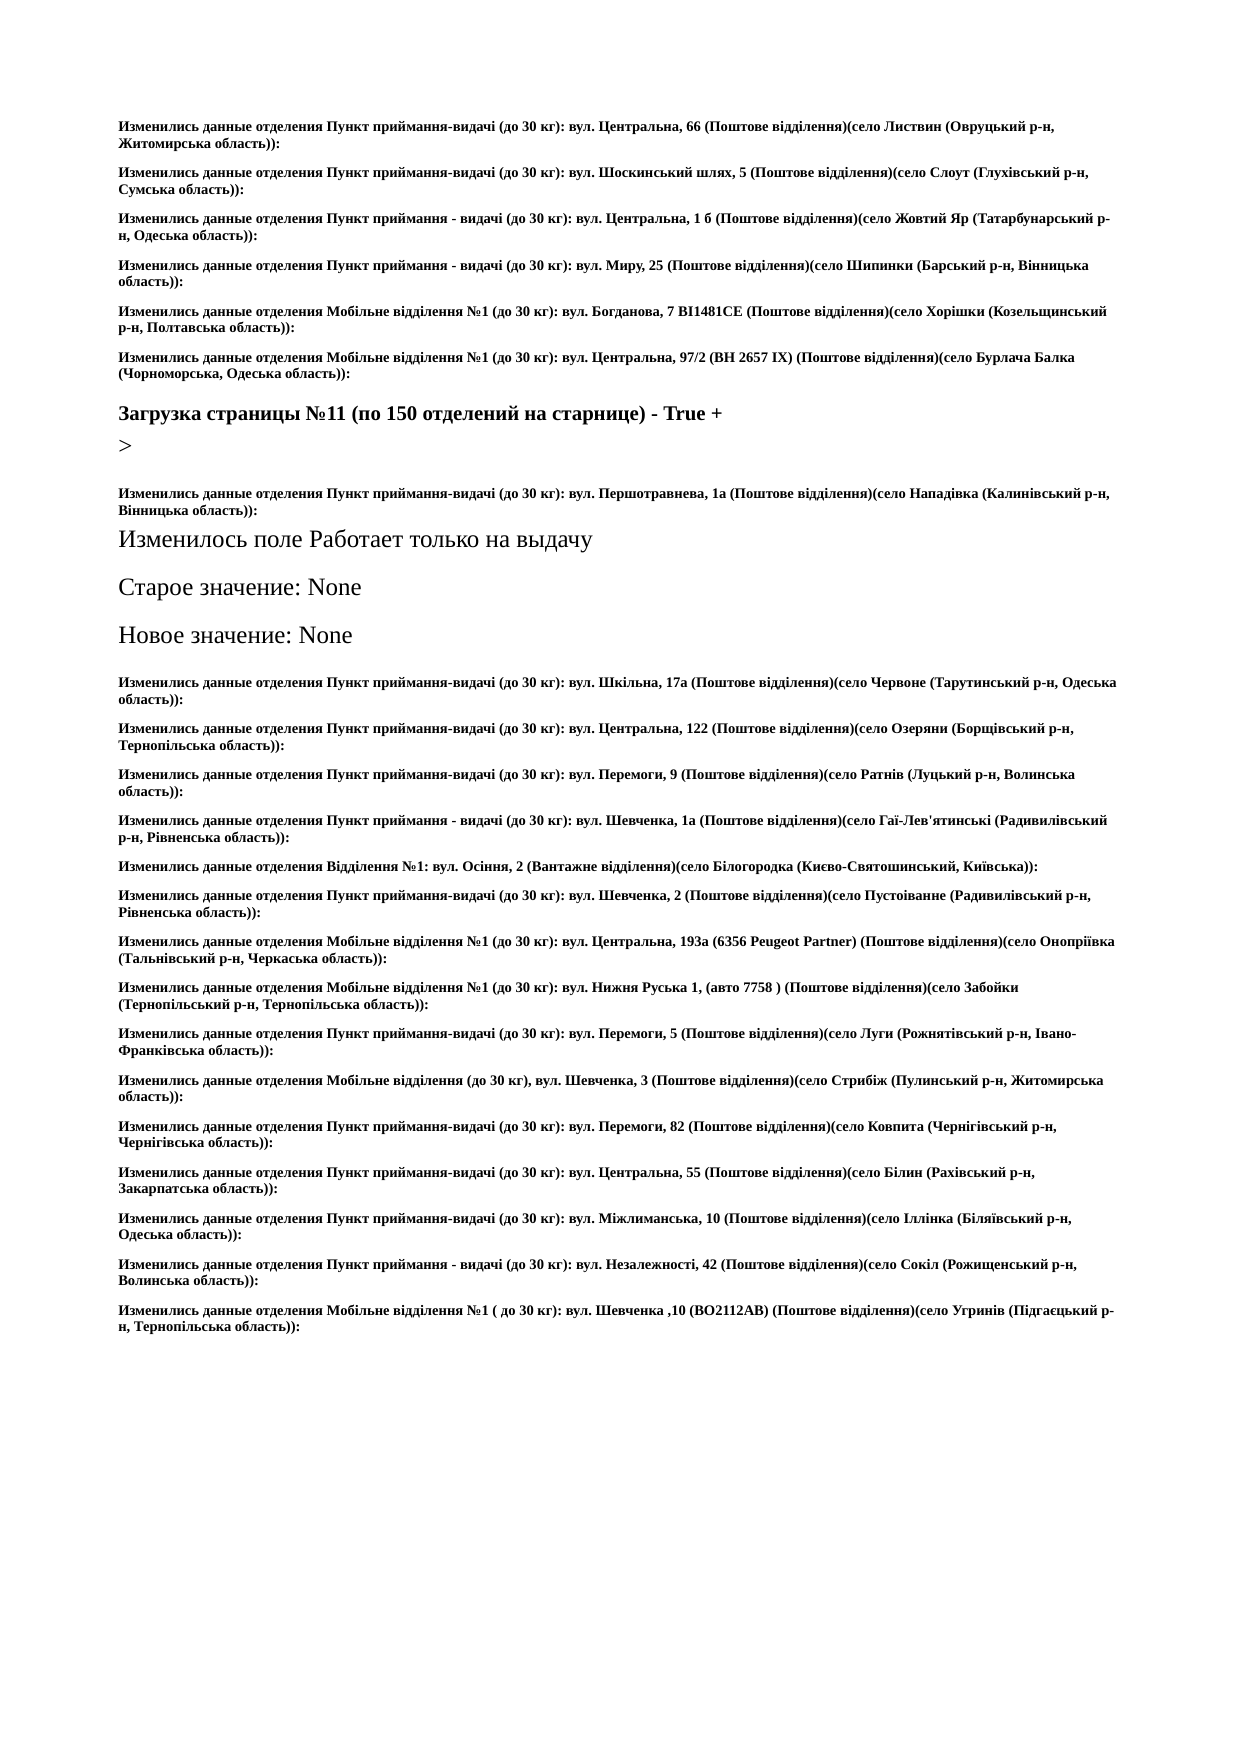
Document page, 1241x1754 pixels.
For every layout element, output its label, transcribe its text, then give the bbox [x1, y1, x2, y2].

subtitle Изменились данные отделения Мобільне відділення №1 (до 30 кг): вул. Центральна, 193а (6356 Peugeot Partner) (Поштове відділення)(село Онопріївка (Тальнівський р-н, Черкаська область)): [118, 933, 1122, 967]
subtitle Изменились данные отделения Відділення №1: вул. Осіння, 2 (Вантажне відділення)(село Білогородка (Києво-Святошинський, Київська)): [118, 858, 1122, 874]
subtitle Изменились данные отделения Пункт приймання-видачі (до 30 кг): вул. Перемоги, 5 (Поштове відділення)(село Луги (Рожнятівський р-н, Івано-Франківська область)): [118, 1025, 1122, 1059]
subtitle Изменились данные отделения Пункт приймання - видачі (до 30 кг): вул. Незалежності, 42 (Поштове відділення)(село Сокіл (Рожищенський р-н, Волинська область)): [118, 1255, 1122, 1289]
subtitle Изменились данные отделения Мобільне відділення №1 (до 30 кг): вул. Богданова, 7 ВІ1481СЕ (Поштове відділення)(село Хорішки (Козельщинський р-н, Полтавська область)): [118, 302, 1122, 336]
subtitle Изменились данные отделения Пункт приймання-видачі (до 30 кг): вул. Шевченка, 2 (Поштове відділення)(село Пустоіванне (Радивилівський р-н, Рівненська область)): [118, 887, 1122, 921]
subtitle Загрузка страницы №11 (по 150 отделений на старнице) - True + [118, 401, 1122, 425]
subtitle Изменились данные отделения Мобільне відділення №1 (до 30 кг): вул. Центральна, 97/2 (ВН 2657 ІХ) (Поштове відділення)(село Бурлача Балка (Чорноморська, Одеська область)): [118, 348, 1122, 382]
subtitle Изменились данные отделения Пункт приймання-видачі (до 30 кг): вул. Міжлиманська, 10 (Поштове відділення)(село Іллінка (Біляївський р-н, Одеська область)): [118, 1209, 1122, 1243]
subtitle Изменились данные отделения Пункт приймання - видачі (до 30 кг): вул. Центральна, 1 б (Поштове відділення)(село Жовтий Яр (Татарбунарський р-н, Одеська область)): [118, 210, 1122, 244]
subtitle Изменились данные отделения Пункт приймання-видачі (до 30 кг): вул. Перемоги, 9 (Поштове відділення)(село Ратнів (Луцький р-н, Волинська область)): [118, 766, 1122, 799]
subtitle Изменились данные отделения Мобільне відділення №1 (до 30 кг): вул. Нижня Руська 1, (авто 7758 ) (Поштове відділення)(село Забойки (Тернопільський р-н, Тернопільська область)): [118, 979, 1122, 1013]
text Изменилось поле Работает только на выдачу [118, 524, 1122, 553]
subtitle Изменились данные отделения Пункт приймання - видачі (до 30 кг): вул. Шевченка, 1а (Поштове відділення)(село Гаї-Лев'ятинські (Радивилівський р-н, Рівненська область)): [118, 812, 1122, 845]
subtitle Изменились данные отделения Пункт приймання-видачі (до 30 кг): вул. Шоскинський шлях, 5 (Поштове відділення)(село Слоут (Глухівський р-н, Сумська область)): [118, 164, 1122, 198]
subtitle Изменились данные отделения Мобільне відділення №1 ( до 30 кг): вул. Шевченка ,10 (ВО2112АВ) (Поштове відділення)(село Угринів (Підгаєцький р-н, Тернопільська область)): [118, 1301, 1122, 1335]
text > [118, 431, 1122, 460]
text Старое значение: None [118, 572, 1122, 601]
text Новое значение: None [118, 620, 1122, 648]
subtitle Изменились данные отделения Пункт приймання-видачі (до 30 кг): вул. Перемоги, 82 (Поштове відділення)(село Ковпита (Чернігівський р-н, Чернігівська область)): [118, 1117, 1122, 1151]
subtitle Изменились данные отделения Пункт приймання - видачі (до 30 кг): вул. Миру, 25 (Поштове відділення)(село Шипинки (Барський р-н, Вінницька область)): [118, 256, 1122, 290]
subtitle Изменились данные отделения Пункт приймання-видачі (до 30 кг): вул. Першотравнева, 1а (Поштове відділення)(село Нападівка (Калинівський р-н, Вінницька область)): [118, 485, 1122, 518]
subtitle Изменились данные отделения Пункт приймання-видачі (до 30 кг): вул. Центральна, 122 (Поштове відділення)(село Озеряни (Борщівський р-н, Тернопільська область)): [118, 720, 1122, 753]
subtitle Изменились данные отделения Пункт приймання-видачі (до 30 кг): вул. Центральна, 66 (Поштове відділення)(село Листвин (Овруцький р-н, Житомирська область)): [118, 118, 1122, 152]
subtitle Изменились данные отделения Пункт приймання-видачі (до 30 кг): вул. Шкільна, 17а (Поштове відділення)(село Червоне (Тарутинський р-н, Одеська область)): [118, 674, 1122, 707]
subtitle Изменились данные отделения Пункт приймання-видачі (до 30 кг): вул. Центральна, 55 (Поштове відділення)(село Білин (Рахівський р-н, Закарпатська область)): [118, 1163, 1122, 1197]
subtitle Изменились данные отделения Мобільне відділення (до 30 кг), вул. Шевченка, 3 (Поштове відділення)(село Стрибіж (Пулинський р-н, Житомирська область)): [118, 1071, 1122, 1105]
